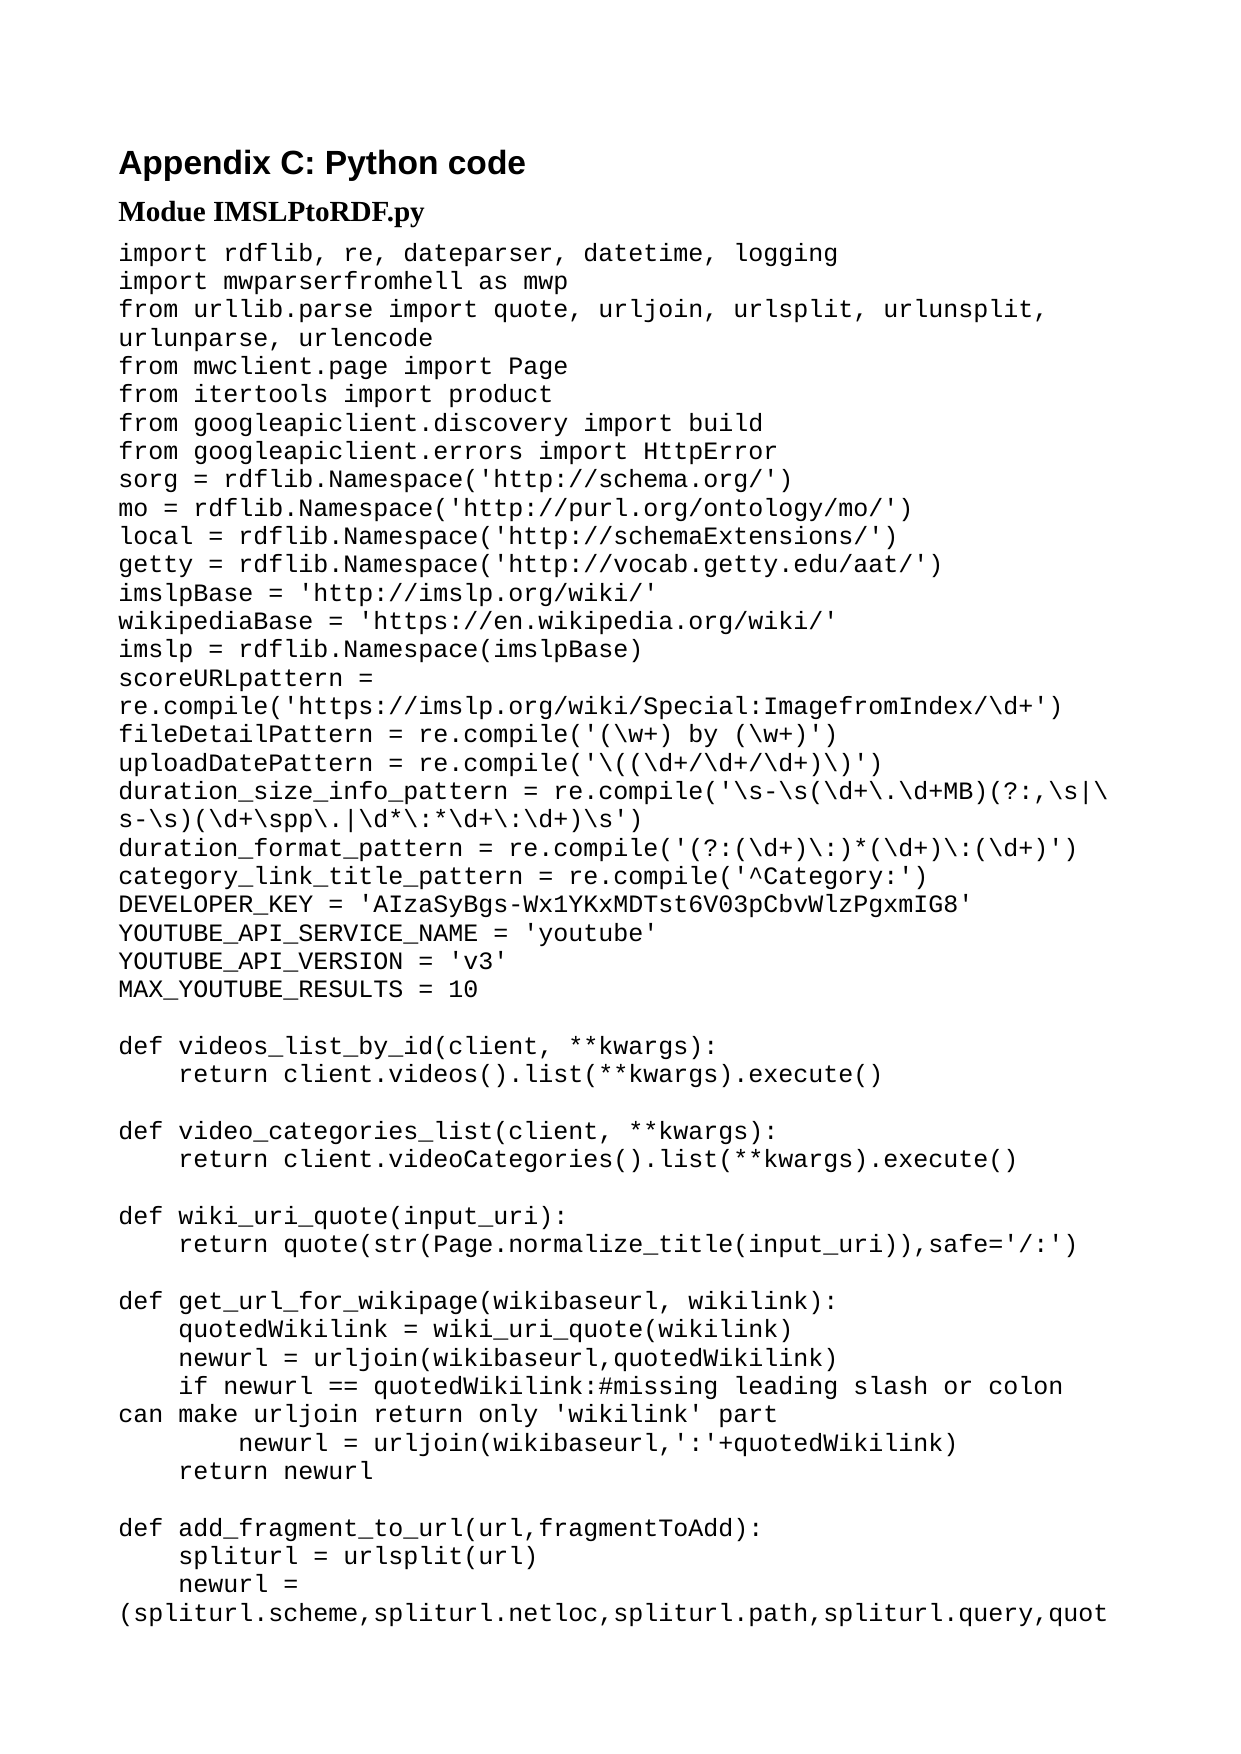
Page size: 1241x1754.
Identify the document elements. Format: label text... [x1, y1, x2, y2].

text duration_size_info_pattern = re.compile('\s-\s(\d+\.\d+MB)(?:,\s|\s-\s)(\d+\spp\.|\d*\:*\d+\:\d+)\s') [118, 779, 1122, 835]
text return client.videos().list(**kwargs).execute() [118, 1062, 1122, 1090]
text def add_fragment_to_url(url,fragmentToAdd): [118, 1515, 1122, 1544]
text import mwparserfromhell as mwp [118, 269, 1122, 297]
subtitle Appendix C: Python code [118, 143, 1122, 182]
text YOUTUBE_API_VERSION = 'v3' [118, 949, 1122, 977]
text from mwclient.page import Page [118, 354, 1122, 382]
text return client.videoCategories().list(**kwargs).execute() [118, 1147, 1122, 1175]
text getty = rdflib.Namespace('http://vocab.getty.edu/aat/') [118, 552, 1122, 580]
text mo = rdflib.Namespace('http://purl.org/ontology/mo/') [118, 495, 1122, 524]
text MAX_YOUTUBE_RESULTS = 10 [118, 977, 1122, 1005]
text duration_format_pattern = re.compile('(?:(\d+)\:)*(\d+)\:(\d+)') [118, 835, 1122, 864]
text from urllib.parse import quote, urljoin, urlsplit, urlunsplit, urlunparse, urlencode [118, 297, 1122, 354]
text newurl = urljoin(wikibaseurl,':'+quotedWikilink) [118, 1430, 1122, 1459]
text scoreURLpattern = re.compile('https://imslp.org/wiki/Special:ImagefromIndex/\d+') [118, 665, 1122, 722]
text uploadDatePattern = re.compile('\((\d+/\d+/\d+)\)') [118, 750, 1122, 779]
text imslpBase = 'http://imslp.org/wiki/' [118, 580, 1122, 609]
text category_link_title_pattern = re.compile('^Category:') [118, 864, 1122, 892]
text if newurl == quotedWikilink:#missing leading slash or colon can make urljoin return only 'wikilink' part [118, 1374, 1122, 1430]
text return newurl [118, 1459, 1122, 1487]
text newurl = urljoin(wikibaseurl,quotedWikilink) [118, 1345, 1122, 1374]
text imslp = rdflib.Namespace(imslpBase) [118, 637, 1122, 665]
text quotedWikilink = wiki_uri_quote(wikilink) [118, 1317, 1122, 1345]
text Modue IMSLPtoRDF.py [118, 194, 1122, 228]
text local = rdflib.Namespace('http://schemaExtensions/') [118, 524, 1122, 552]
text wikipediaBase = 'https://en.wikipedia.org/wiki/' [118, 609, 1122, 637]
text import rdflib, re, dateparser, datetime, logging [118, 240, 1122, 269]
text YOUTUBE_API_SERVICE_NAME = 'youtube' [118, 920, 1122, 949]
text def videos_list_by_id(client, **kwargs): [118, 1034, 1122, 1062]
text from googleapiclient.discovery import build [118, 410, 1122, 439]
text newurl = (spliturl.scheme,spliturl.netloc,spliturl.path,spliturl.query,quot [118, 1572, 1122, 1629]
text spliturl = urlsplit(url) [118, 1544, 1122, 1572]
text def wiki_uri_quote(input_uri): [118, 1204, 1122, 1232]
text from googleapiclient.errors import HttpError [118, 439, 1122, 467]
text from itertools import product [118, 382, 1122, 410]
text DEVELOPER_KEY = 'AIzaSyBgs-Wx1YKxMDTst6V03pCbvWlzPgxmIG8' [118, 892, 1122, 920]
text sorg = rdflib.Namespace('http://schema.org/') [118, 467, 1122, 495]
text def get_url_for_wikipage(wikibaseurl, wikilink): [118, 1289, 1122, 1317]
text return quote(str(Page.normalize_title(input_uri)),safe='/:') [118, 1232, 1122, 1260]
text def video_categories_list(client, **kwargs): [118, 1119, 1122, 1147]
text fileDetailPattern = re.compile('(\w+) by (\w+)') [118, 722, 1122, 750]
